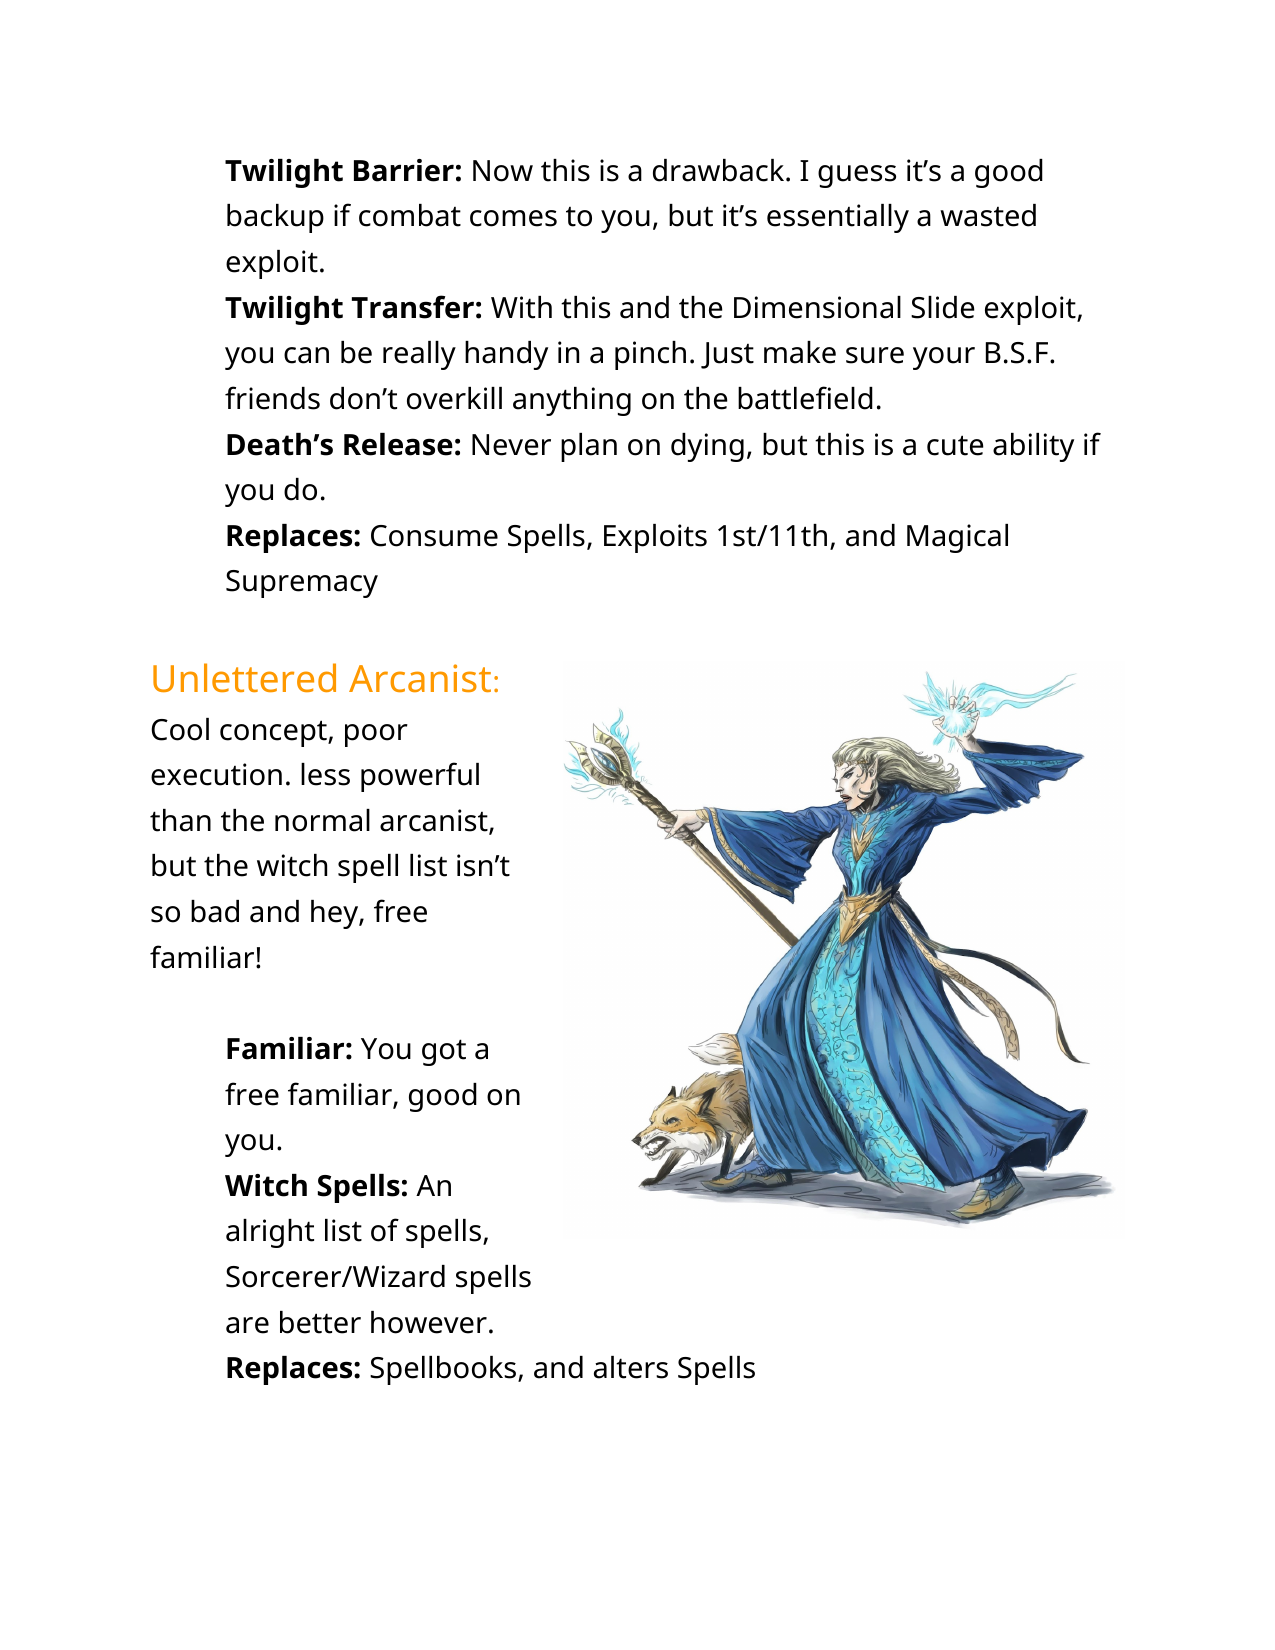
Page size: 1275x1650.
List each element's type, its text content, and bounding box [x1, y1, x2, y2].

text Replaces: Consume Spells, Exploits 1st/11th, and Magical Supremacy [225, 515, 1125, 600]
text Unlettered Arcanist: Cool concept, poor execution. less powerful than the normal arcanist, but the witch spell list isn’t so bad and hey, free familiar! [150, 652, 1125, 977]
text Death’s Release: Never plan on dying, but this is a cute ability if you do. [225, 424, 1125, 509]
text Witch Spells: An alright list of spells, Sorcerer/Wizard spells are better however. [225, 1165, 1125, 1342]
text Twilight Transfer: With this and the Dimensional Slide exploit, you can be really handy in a pinch. Just make sure your B.S.F. friends don’t overkill anything on the battlefield. [225, 287, 1125, 418]
text Familiar: You got a free familiar, good on you. [225, 1028, 562, 1159]
text Replaces: Spellbooks, and alters Spells [225, 1348, 1125, 1387]
picture [562, 661, 1126, 1239]
text Twilight Barrier: Now this is a drawback. I guess it’s a good backup if combat comes to you, but it’s essentially a wasted exploit. [225, 150, 1125, 281]
